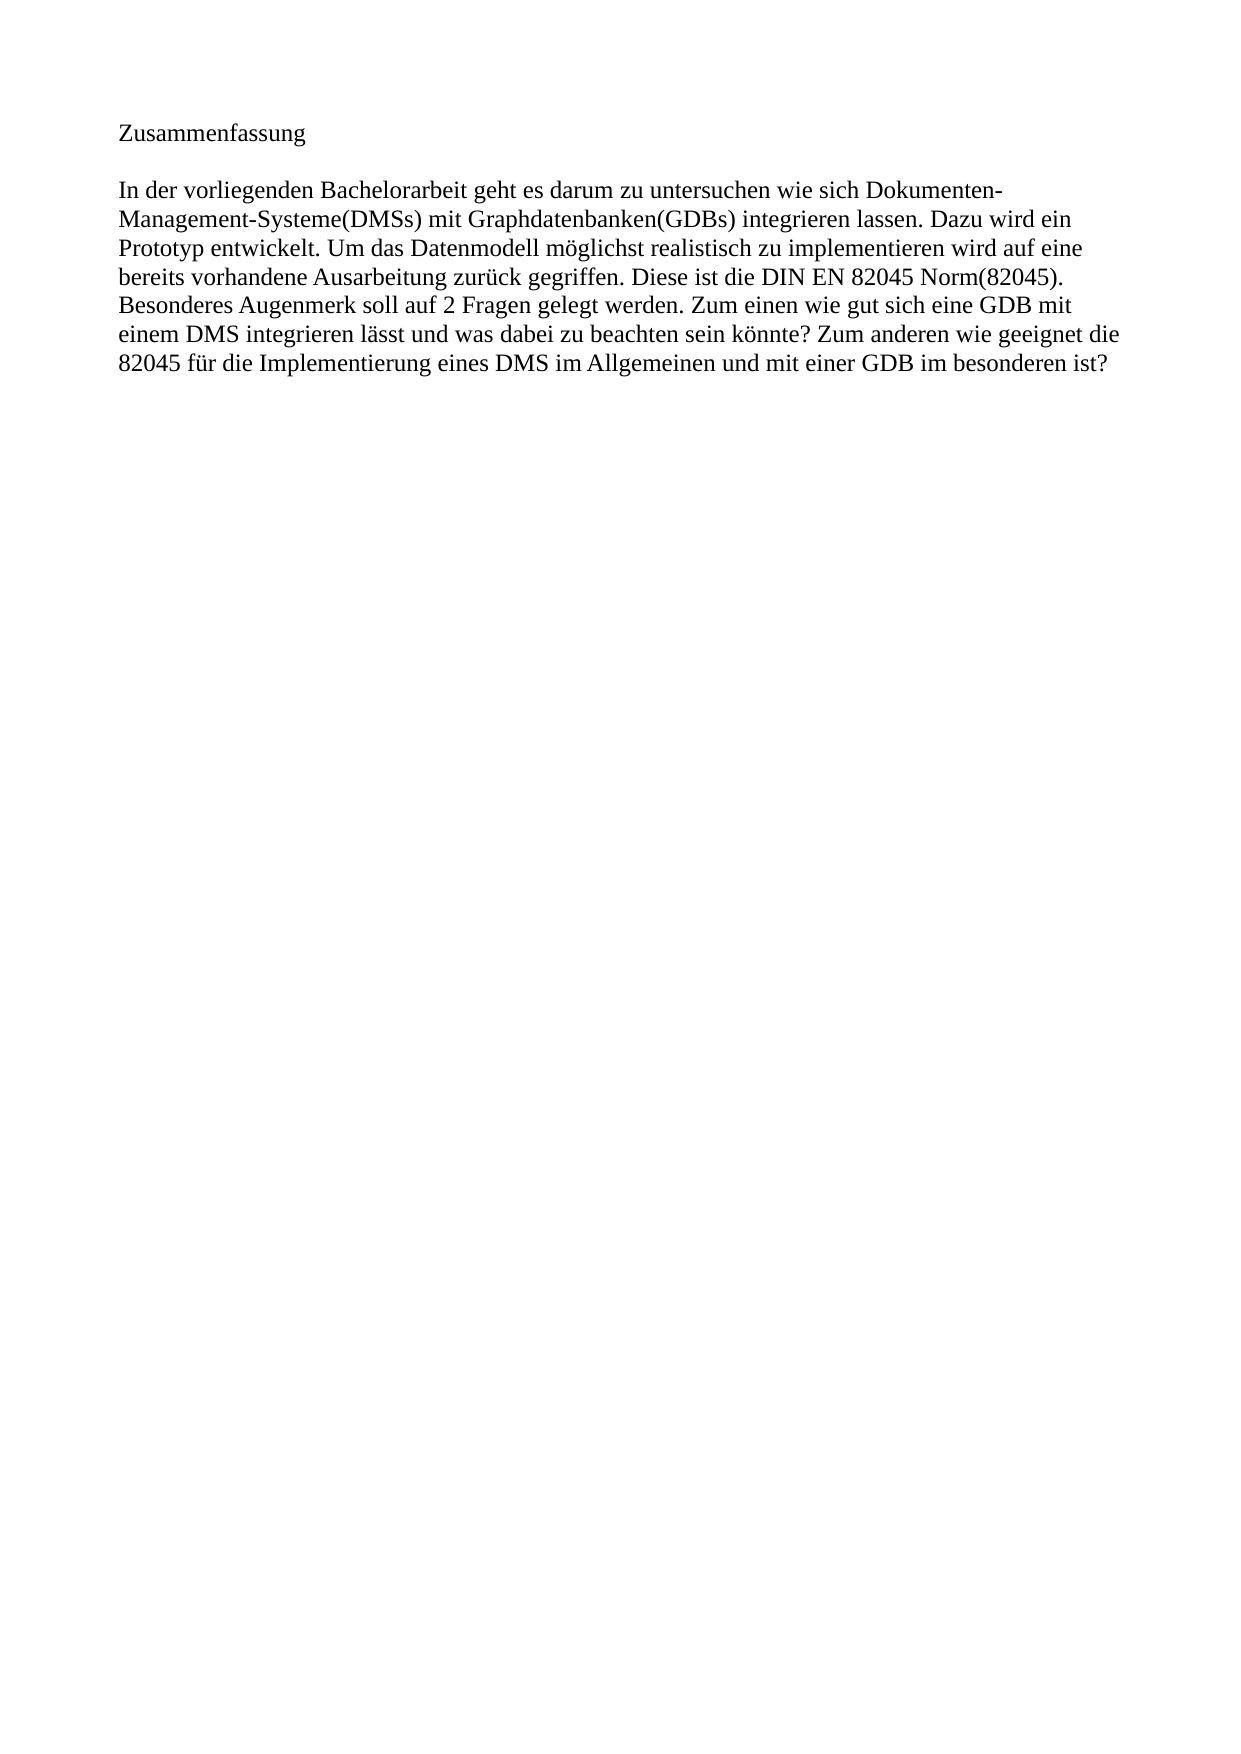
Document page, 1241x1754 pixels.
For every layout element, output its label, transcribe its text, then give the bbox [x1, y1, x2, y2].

text In der vorliegenden Bachelorarbeit geht es darum zu untersuchen wie sich Dokumenten-Management-Systeme(DMSs) mit Graphdatenbanken(GDBs) integrieren lassen. Dazu wird ein Prototyp entwickelt. Um das Datenmodell möglichst realistisch zu implementieren wird auf eine bereits vorhandene Ausarbeitung zurück gegriffen. Diese ist die DIN EN 82045 Norm(82045). Besonderes Augenmerk soll auf 2 Fragen gelegt werden. Zum einen wie gut sich eine GDB mit einem DMS integrieren lässt und was dabei zu beachten sein könnte? Zum anderen wie geeignet die 82045 für die Implementierung eines DMS im Allgemeinen und mit einer GDB im besonderen ist? [118, 176, 1122, 377]
text Zusammenfassung [118, 118, 1122, 147]
